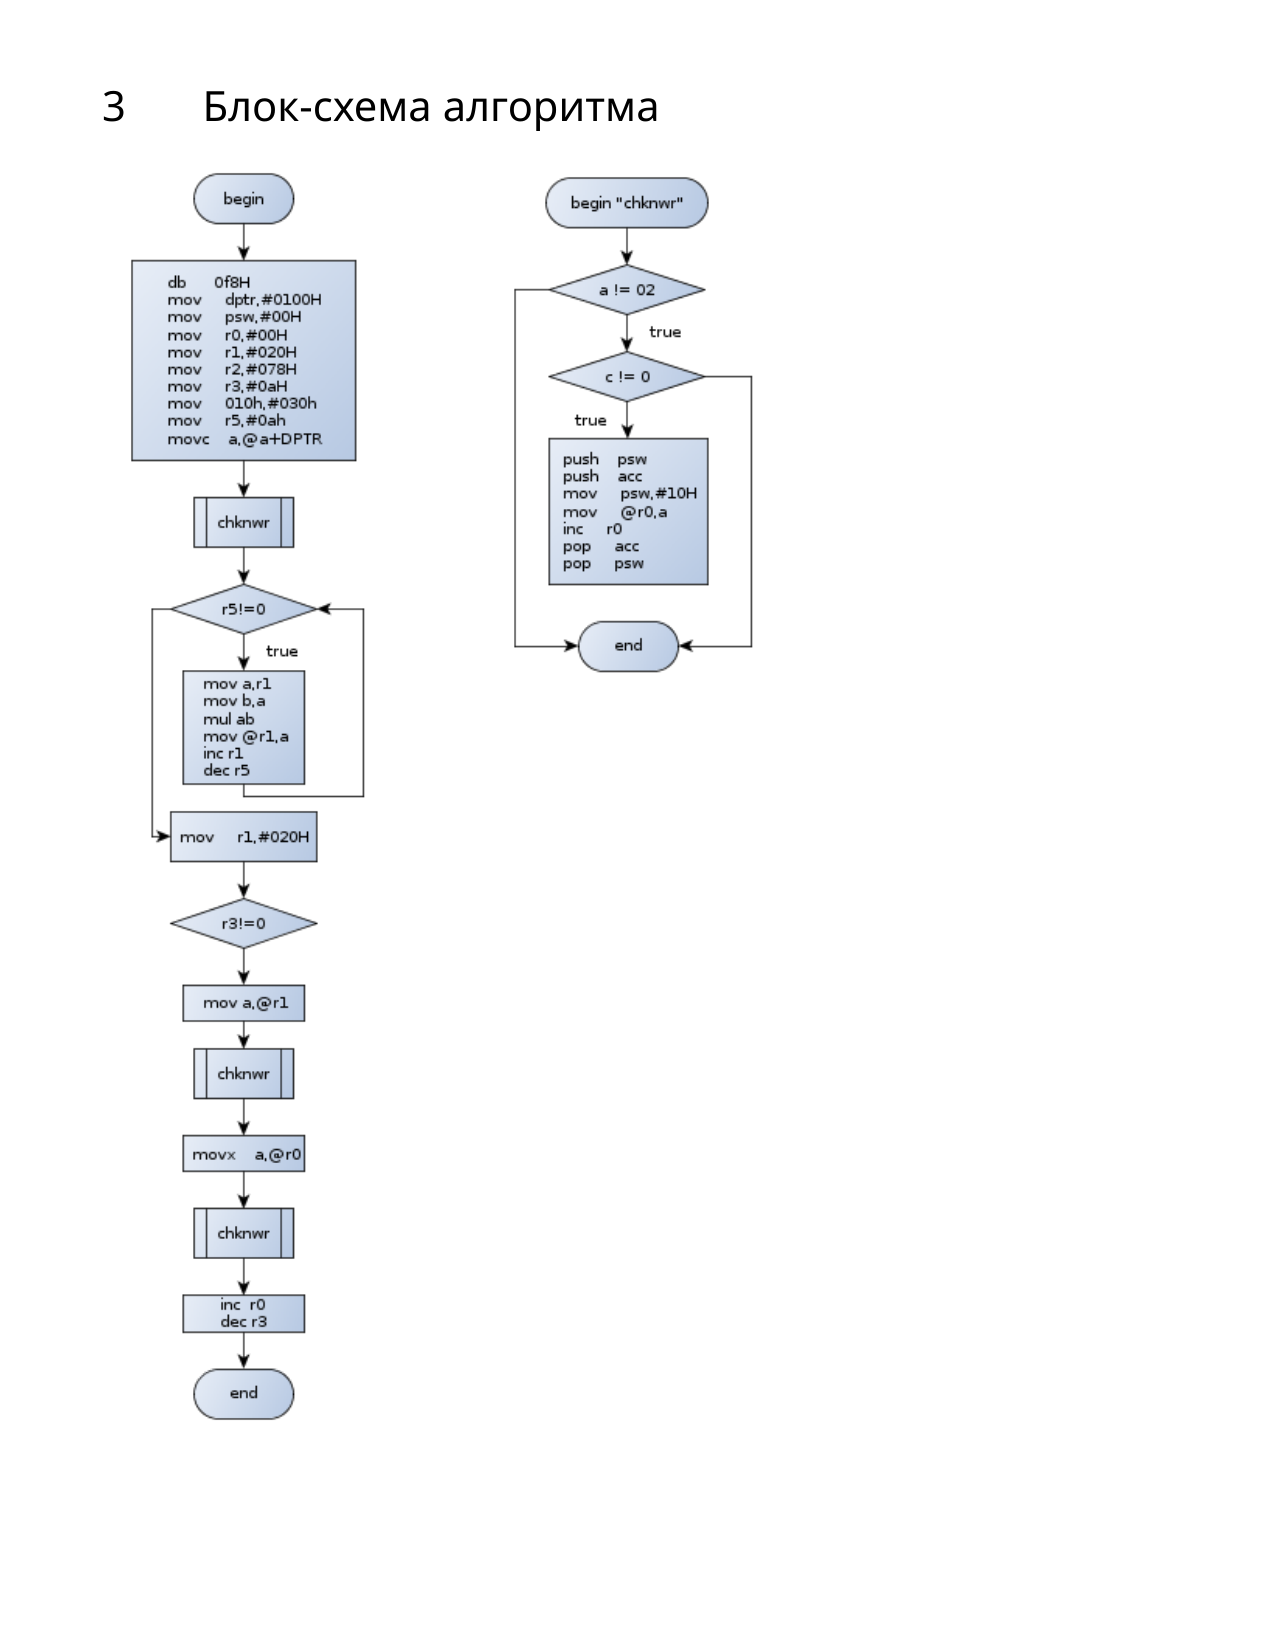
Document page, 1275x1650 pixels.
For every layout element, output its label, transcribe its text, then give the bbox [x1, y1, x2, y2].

list Блок-схема алгоритма [91, 77, 1213, 134]
picture [116, 159, 380, 1434]
picture [499, 162, 768, 688]
